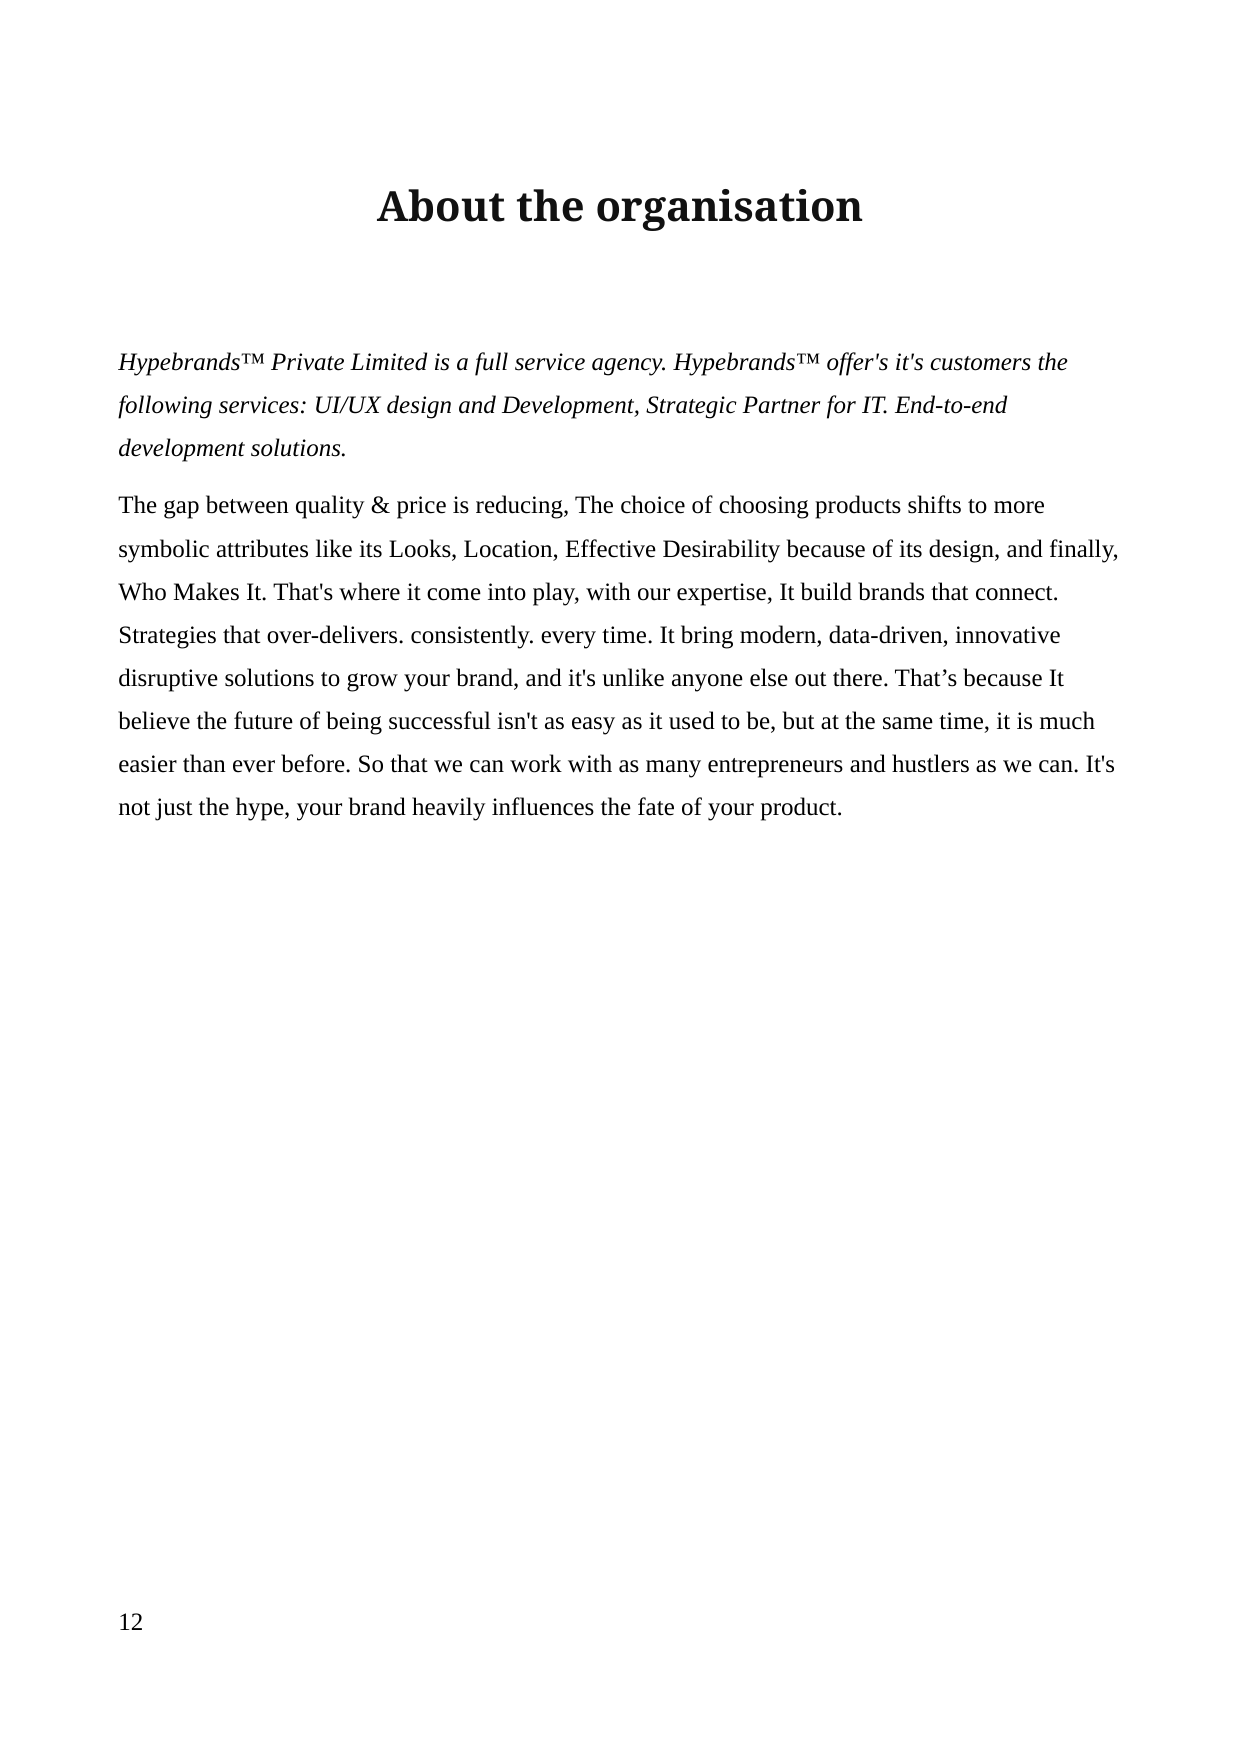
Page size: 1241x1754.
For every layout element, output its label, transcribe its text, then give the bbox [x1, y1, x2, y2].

text The gap between quality & price is reducing, The choice of choosing products shifts to more symbolic attributes like its Looks, Location, Effective Desirability because of its design, and finally, Who Makes It. That's where it come into play, with our expertise, It build brands that connect. Strategies that over-delivers. consistently. every time. It bring modern, data-driven, innovative disruptive solutions to grow your brand, and it's unlike anyone else out there. That’s because It believe the future of being successful isn't as easy as it used to be, but at the same time, it is much easier than ever before. So that we can work with as many entrepreneurs and hustlers as we can. It's not just the hype, your brand heavily influences the fate of your product. [118, 491, 1122, 821]
text Hypebrands™ Private Limited is a full service agency. Hypebrands™ offer's it's customers the following services: UI/UX design and Development, Strategic Partner for IT. End-to-end development solutions. [118, 347, 1122, 462]
text About the organisation [118, 176, 1122, 233]
